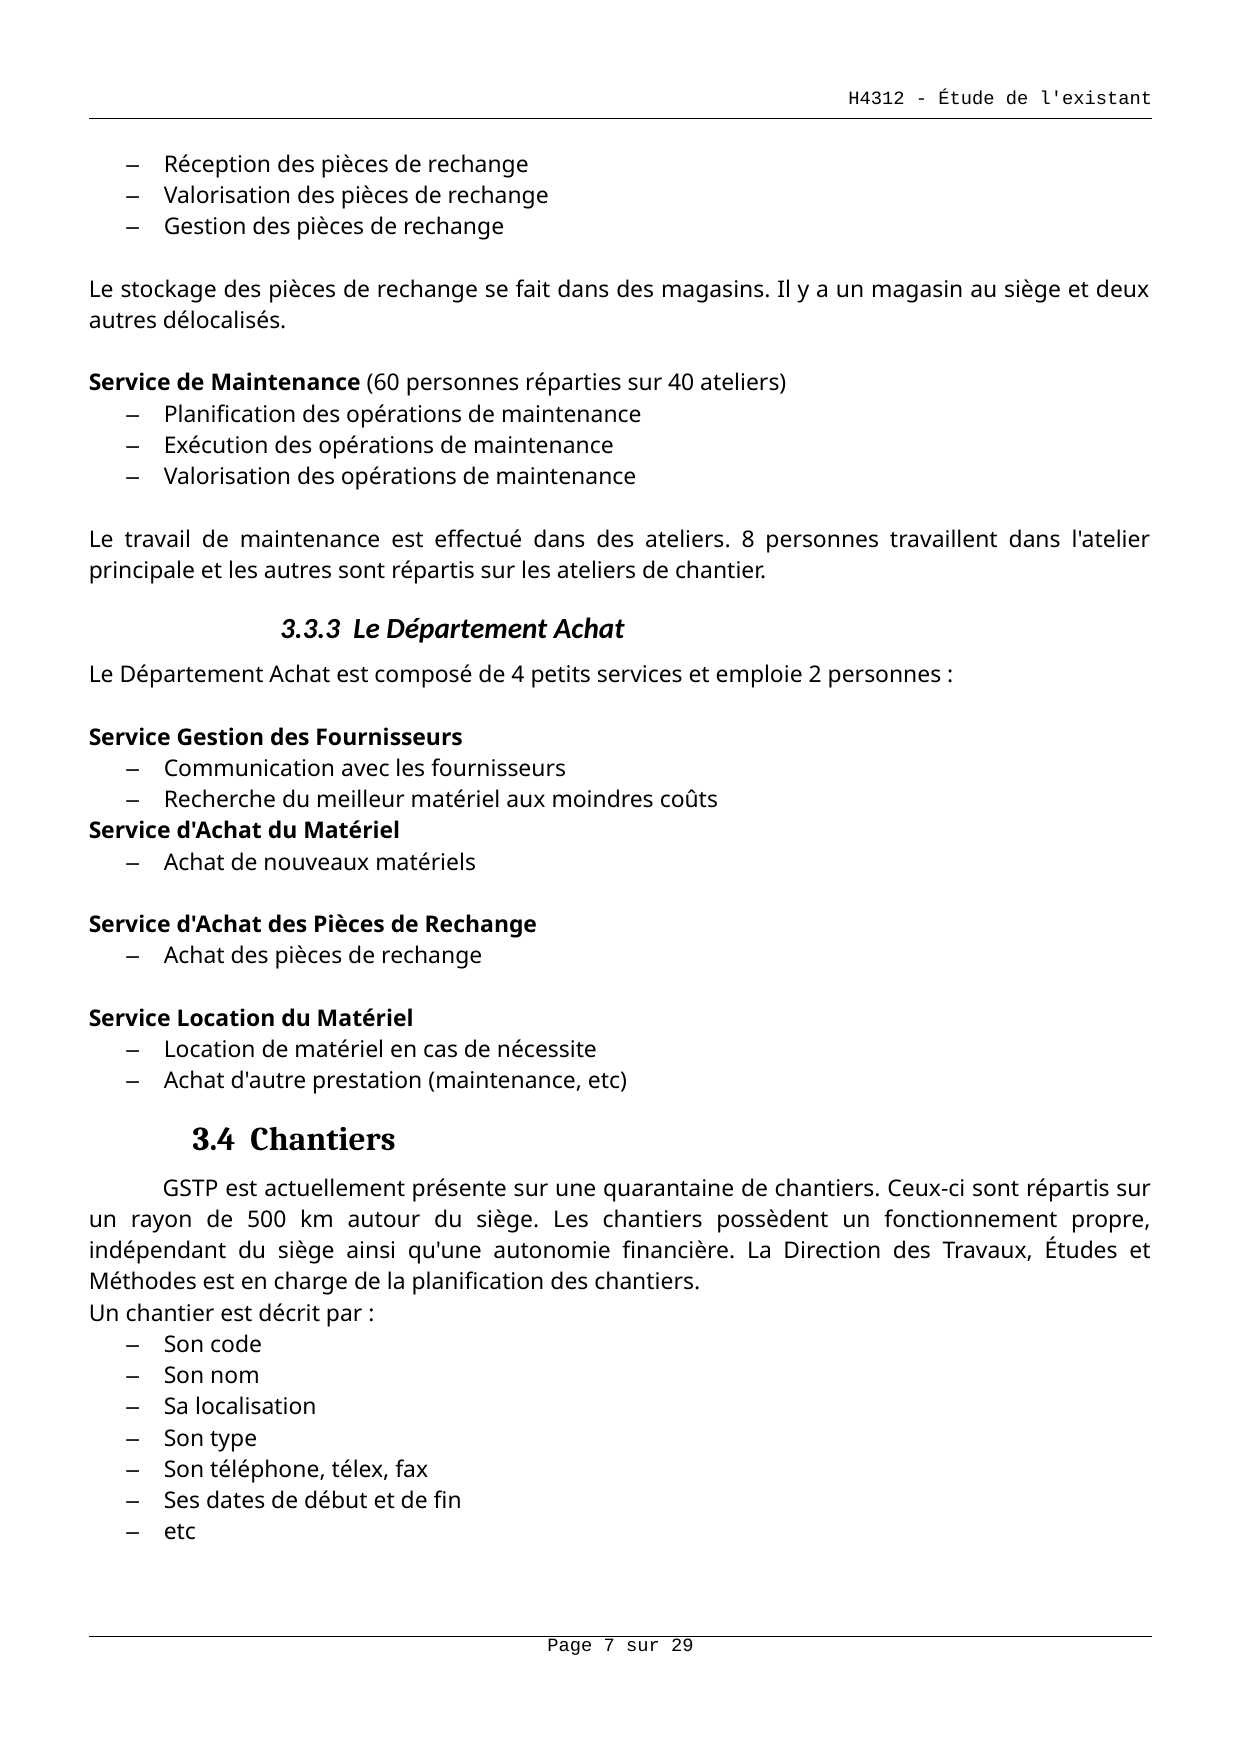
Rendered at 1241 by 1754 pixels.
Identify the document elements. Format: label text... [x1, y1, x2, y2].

list etc [126, 1515, 1152, 1546]
text Service d'Achat des Pièces de Rechange [88, 908, 1152, 939]
list Location de matériel en cas de nécessite [126, 1033, 1152, 1064]
list Exécution des opérations de maintenance [126, 429, 1152, 460]
text Service Location du Matériel [88, 1002, 1152, 1033]
list Achat d'autre prestation (maintenance, etc) [126, 1064, 1152, 1096]
list Son type [126, 1421, 1152, 1453]
list Achat des pièces de rechange [126, 939, 1152, 971]
subtitle Le Département Achat [280, 610, 1152, 646]
list Réception des pièces de rechange [126, 147, 1152, 179]
subtitle Chantiers [133, 1121, 1152, 1159]
text Service d'Achat du Matériel [88, 814, 1152, 846]
text GSTP est actuellement présente sur une quarantaine de chantiers. Ceux-ci sont répartis sur un rayon de 500 km autour du siège. Les chantiers possèdent un fonctionnement propre, indépendant du siège ainsi qu'une autonomie financière. La Direction des Travaux, Études et Méthodes est en charge de la planification des chantiers. [88, 1171, 1152, 1296]
list Son téléphone, télex, fax [126, 1453, 1152, 1484]
text Le Département Achat est composé de 4 petits services et emploie 2 personnes : [88, 658, 1152, 689]
list Gestion des pièces de rechange [126, 210, 1152, 241]
text Service Gestion des Fournisseurs [88, 721, 1152, 752]
list Achat de nouveaux matériels [126, 846, 1152, 877]
list Son nom [126, 1359, 1152, 1390]
text Le travail de maintenance est effectué dans des ateliers. 8 personnes travaillent dans l'atelier principale et les autres sont répartis sur les ateliers de chantier. [88, 522, 1152, 585]
list Sa localisation [126, 1390, 1152, 1421]
text Un chantier est décrit par : [88, 1296, 1152, 1328]
list Planification des opérations de maintenance [126, 397, 1152, 429]
list Communication avec les fournisseurs [126, 752, 1152, 783]
list Valorisation des pièces de rechange [126, 179, 1152, 210]
text Le stockage des pièces de rechange se fait dans des magasins. Il y a un magasin au siège et deux autres délocalisés. [88, 272, 1152, 335]
list Valorisation des opérations de maintenance [126, 460, 1152, 491]
text Service de Maintenance (60 personnes réparties sur 40 ateliers) [88, 366, 1152, 397]
list Ses dates de début et de fin [126, 1484, 1152, 1515]
list Son code [126, 1328, 1152, 1359]
list Recherche du meilleur matériel aux moindres coûts [126, 783, 1152, 814]
